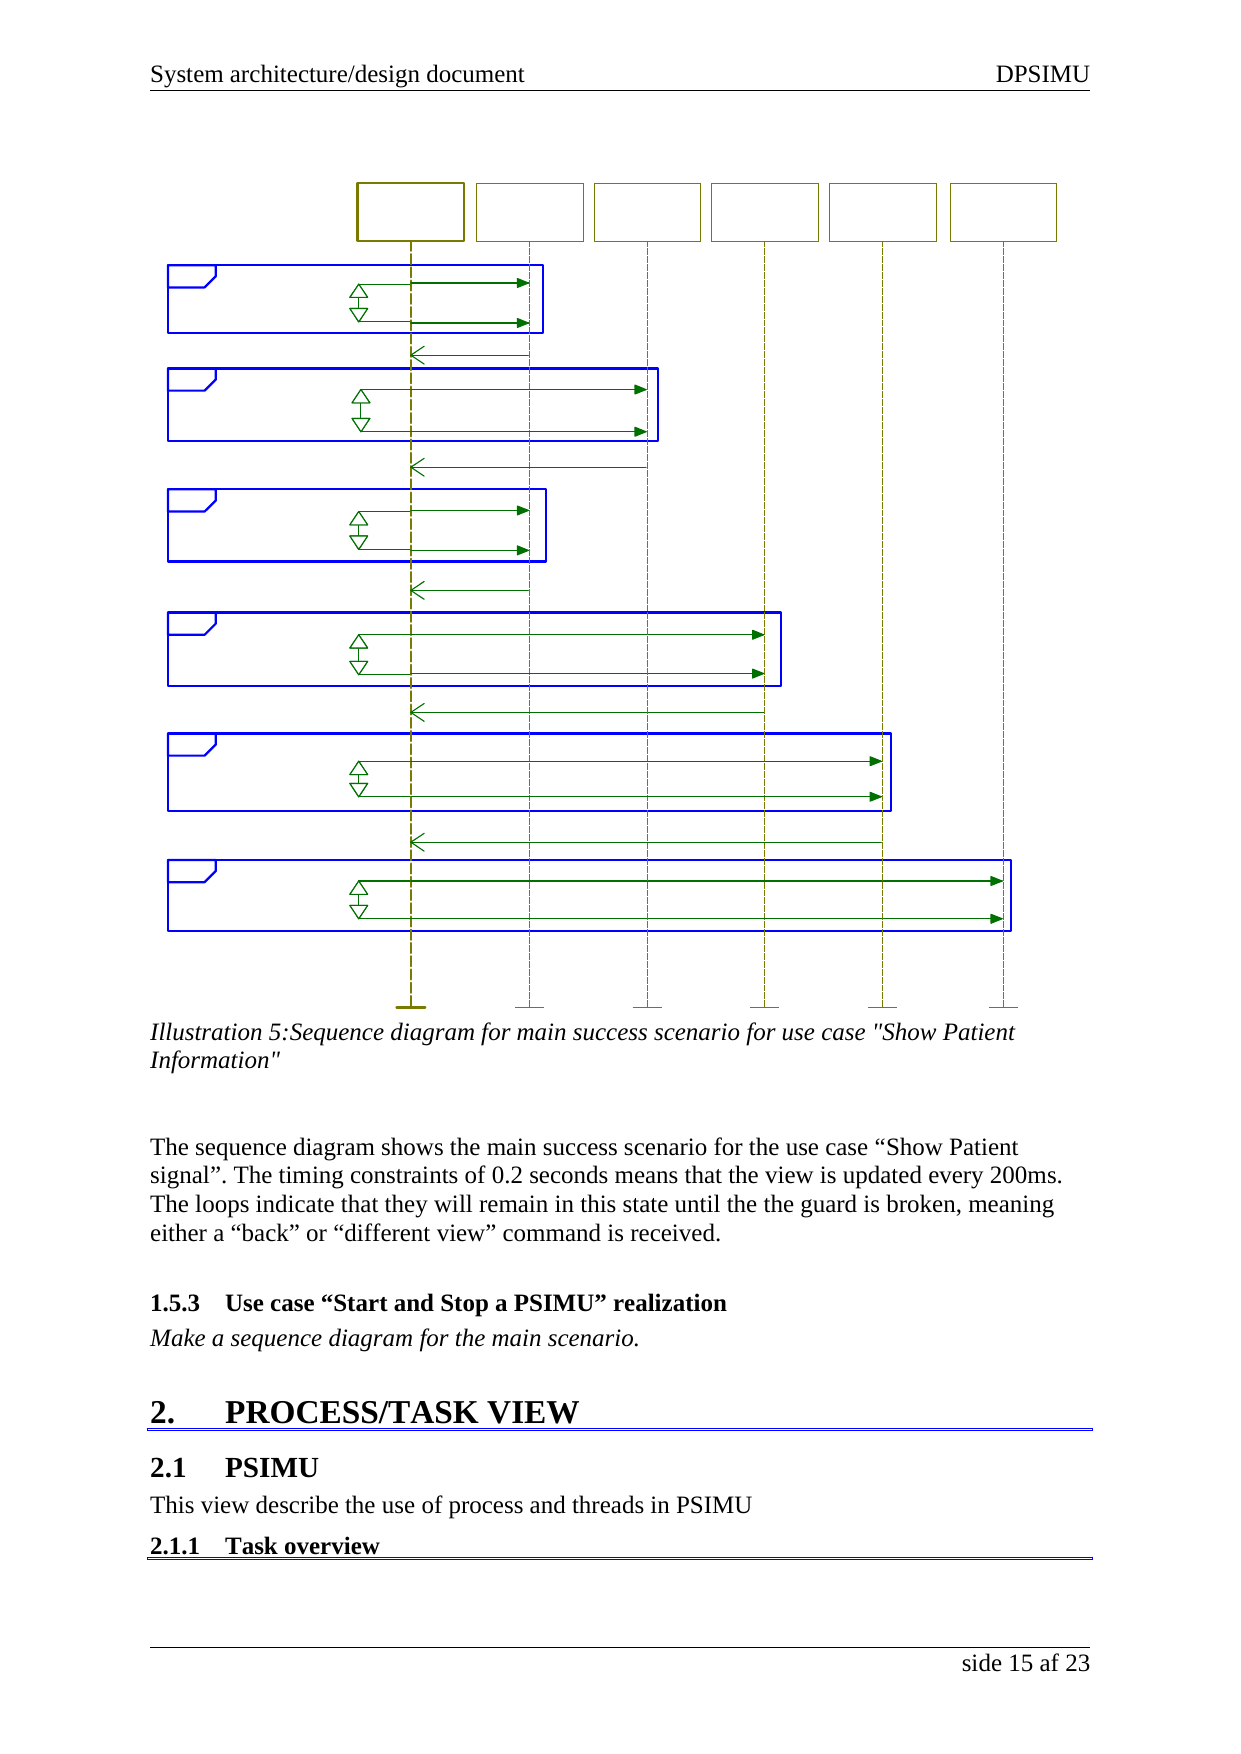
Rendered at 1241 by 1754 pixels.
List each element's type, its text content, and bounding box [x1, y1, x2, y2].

text Make a sequence diagram for the main scenario. [150, 1323, 1090, 1352]
text This view describe the use of process and threads in PSIMU [150, 1490, 1090, 1518]
subtitle Use case “Start and Stop a PSIMU” realization [150, 1288, 1090, 1317]
text Illustration 5:Sequence diagram for main success scenario for use case "Show Patient Information" [150, 173, 1065, 1074]
subtitle PSIMU [150, 1450, 1090, 1483]
subtitle Task overview [150, 1531, 1090, 1557]
subtitle Process/task View [150, 1393, 1090, 1428]
text The sequence diagram shows the main success scenario for the use case “Show Patient signal”. The timing constraints of 0.2 seconds means that the view is updated every 200ms. The loops indicate that they will remain in this state until the the guard is broken, meaning either a “back” or “different view” command is received. [150, 1132, 1090, 1247]
